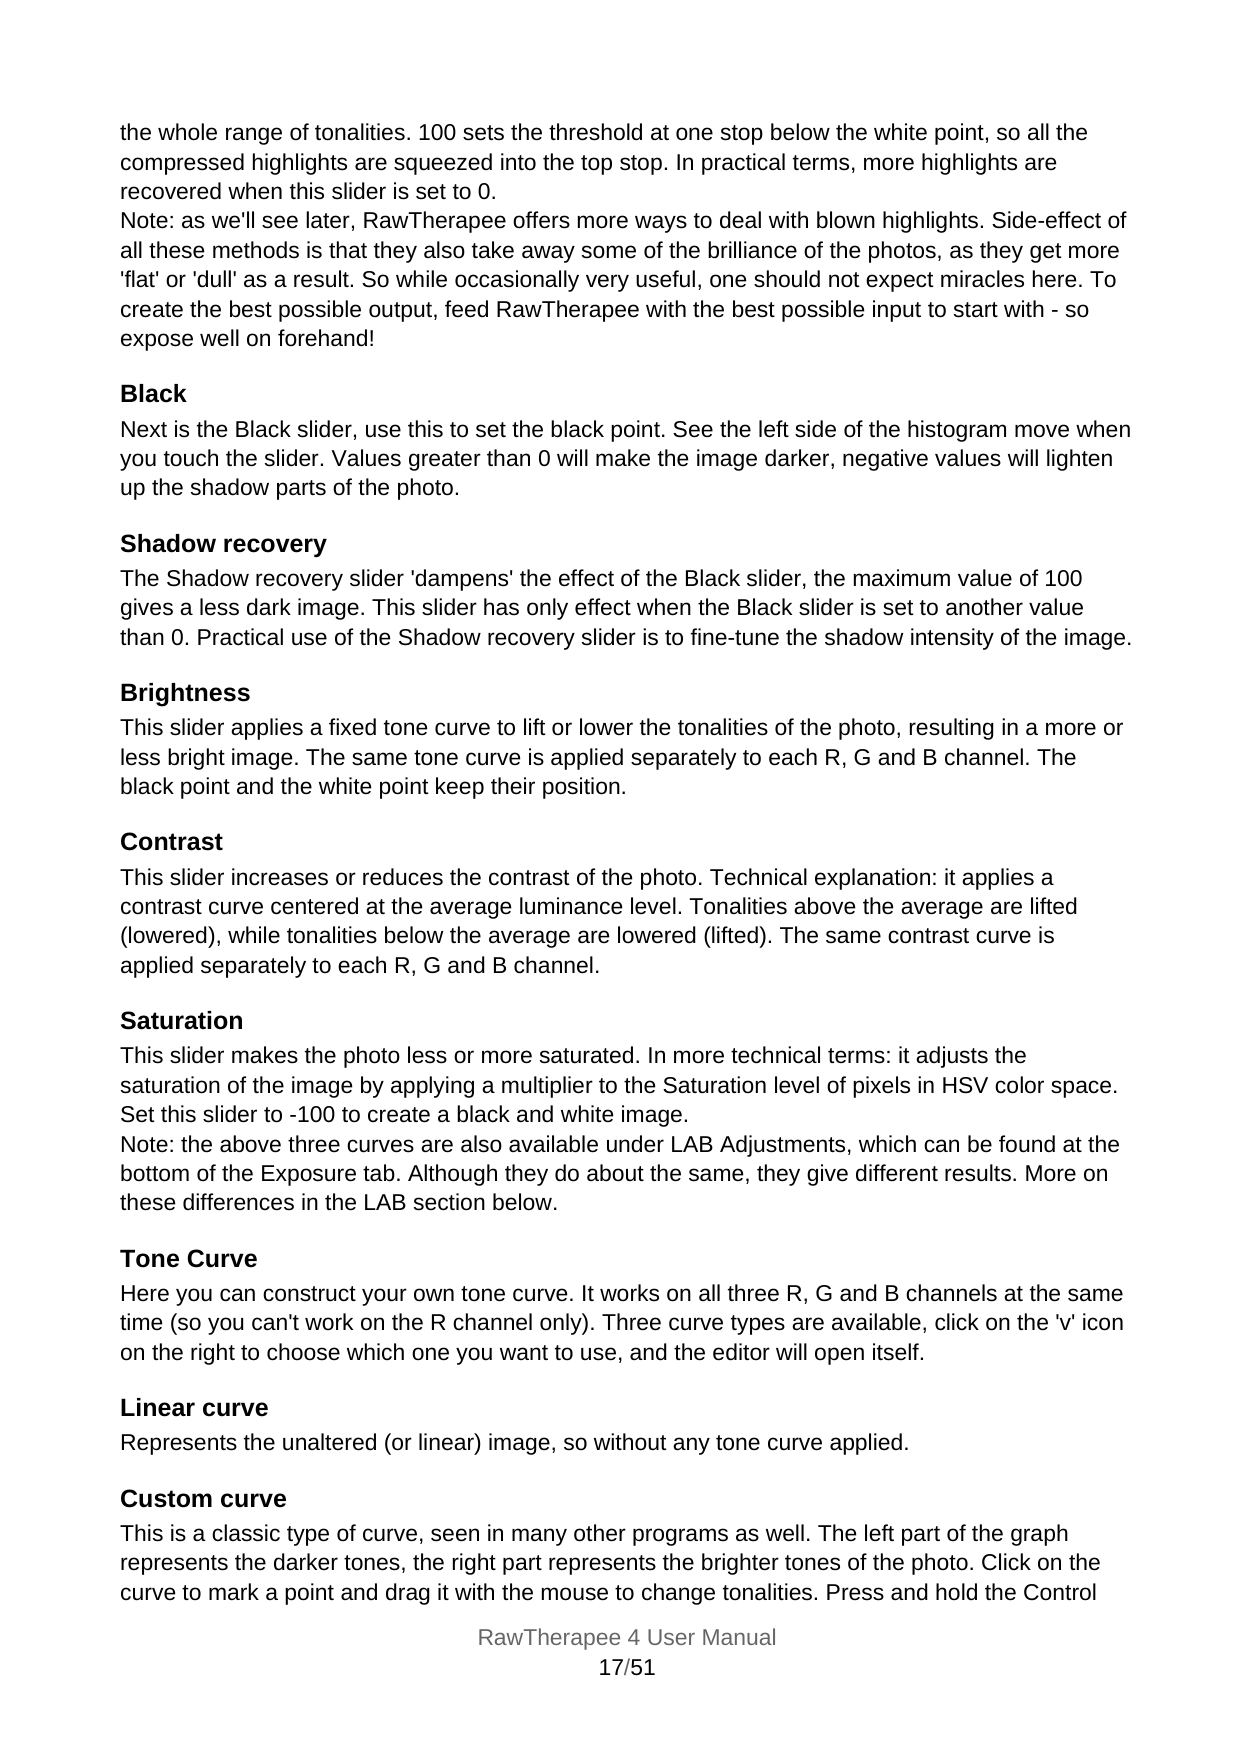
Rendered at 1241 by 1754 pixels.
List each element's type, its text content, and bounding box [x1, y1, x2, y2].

subtitle Custom curve [120, 1484, 1134, 1512]
text Note: as we'll see later, RawTherapee offers more ways to deal with blown highlights. Side-effect of all these methods is that they also take away some of the brilliance of the photos, as they get more 'flat' or 'dull' as a result. So while occasionally very useful, one should not expect miracles here. To create the best possible output, feed RawTherapee with the best possible input to start with - so expose well on forehand! [120, 208, 1134, 351]
text Represents the unaltered (or linear) image, so without any tone curve applied. [120, 1430, 1134, 1456]
subtitle Saturation [120, 1007, 1134, 1035]
subtitle Linear curve [120, 1394, 1134, 1422]
text Next is the Black slider, use this to set the black point. See the left side of the histogram move when you touch the slider. Values greater than 0 will make the image darker, negative values will lighten up the shadow parts of the photo. [120, 416, 1134, 501]
text The Shadow recovery slider 'dampens' the effect of the Black slider, the maximum value of 100 gives a less dark image. This slider has only effect when the Black slider is set to another value than 0. Practical use of the Shadow recovery slider is to fine-tune the shadow intensity of the image. [120, 566, 1134, 650]
subtitle Contrast [120, 828, 1134, 856]
subtitle Tone Curve [120, 1244, 1134, 1272]
subtitle Brightness [120, 679, 1134, 707]
text Here you can construct your own tone curve. It works on all three R, G and B channels at the same time (so you can't work on the R channel only). Three curve types are available, click on the 'v' icon on the right to choose which one you want to use, and the editor will open itself. [120, 1281, 1134, 1365]
text Note: the above three curves are also available under LAB Adjustments, which can be found at the bottom of the Exposure tab. Although they do about the same, they give different results. More on these differences in the LAB section below. [120, 1131, 1134, 1216]
text This slider increases or reduces the contrast of the photo. Technical explanation: it applies a contrast curve centered at the average luminance level. Tonalities above the average are lifted (lowered), while tonalities below the average are lowered (lifted). The same contrast curve is applied separately to each R, G and B channel. [120, 864, 1134, 978]
subtitle Black [120, 380, 1134, 408]
text This is a classic type of curve, seen in many other programs as well. The left part of the graph represents the darker tones, the right part represents the brighter tones of the photo. Click on the curve to mark a point and drag it with the mouse to change tonalities. Press and hold the Control [120, 1521, 1134, 1605]
text the whole range of tonalities. 100 sets the threshold at one stop below the white point, so all the compressed highlights are squeezed into the top stop. In practical terms, more highlights are recovered when this slider is set to 0. [120, 120, 1134, 204]
subtitle Shadow recovery [120, 529, 1134, 557]
text This slider applies a fixed tone curve to lift or lower the tonalities of the photo, resulting in a more or less bright image. The same tone curve is applied separately to each R, G and B channel. The black point and the white point keep their position. [120, 715, 1134, 799]
text This slider makes the photo less or more saturated. In more technical terms: it adjusts the saturation of the image by applying a multiplier to the Saturation level of pixels in HSV color space. Set this slider to -100 to create a black and white image. [120, 1043, 1134, 1127]
